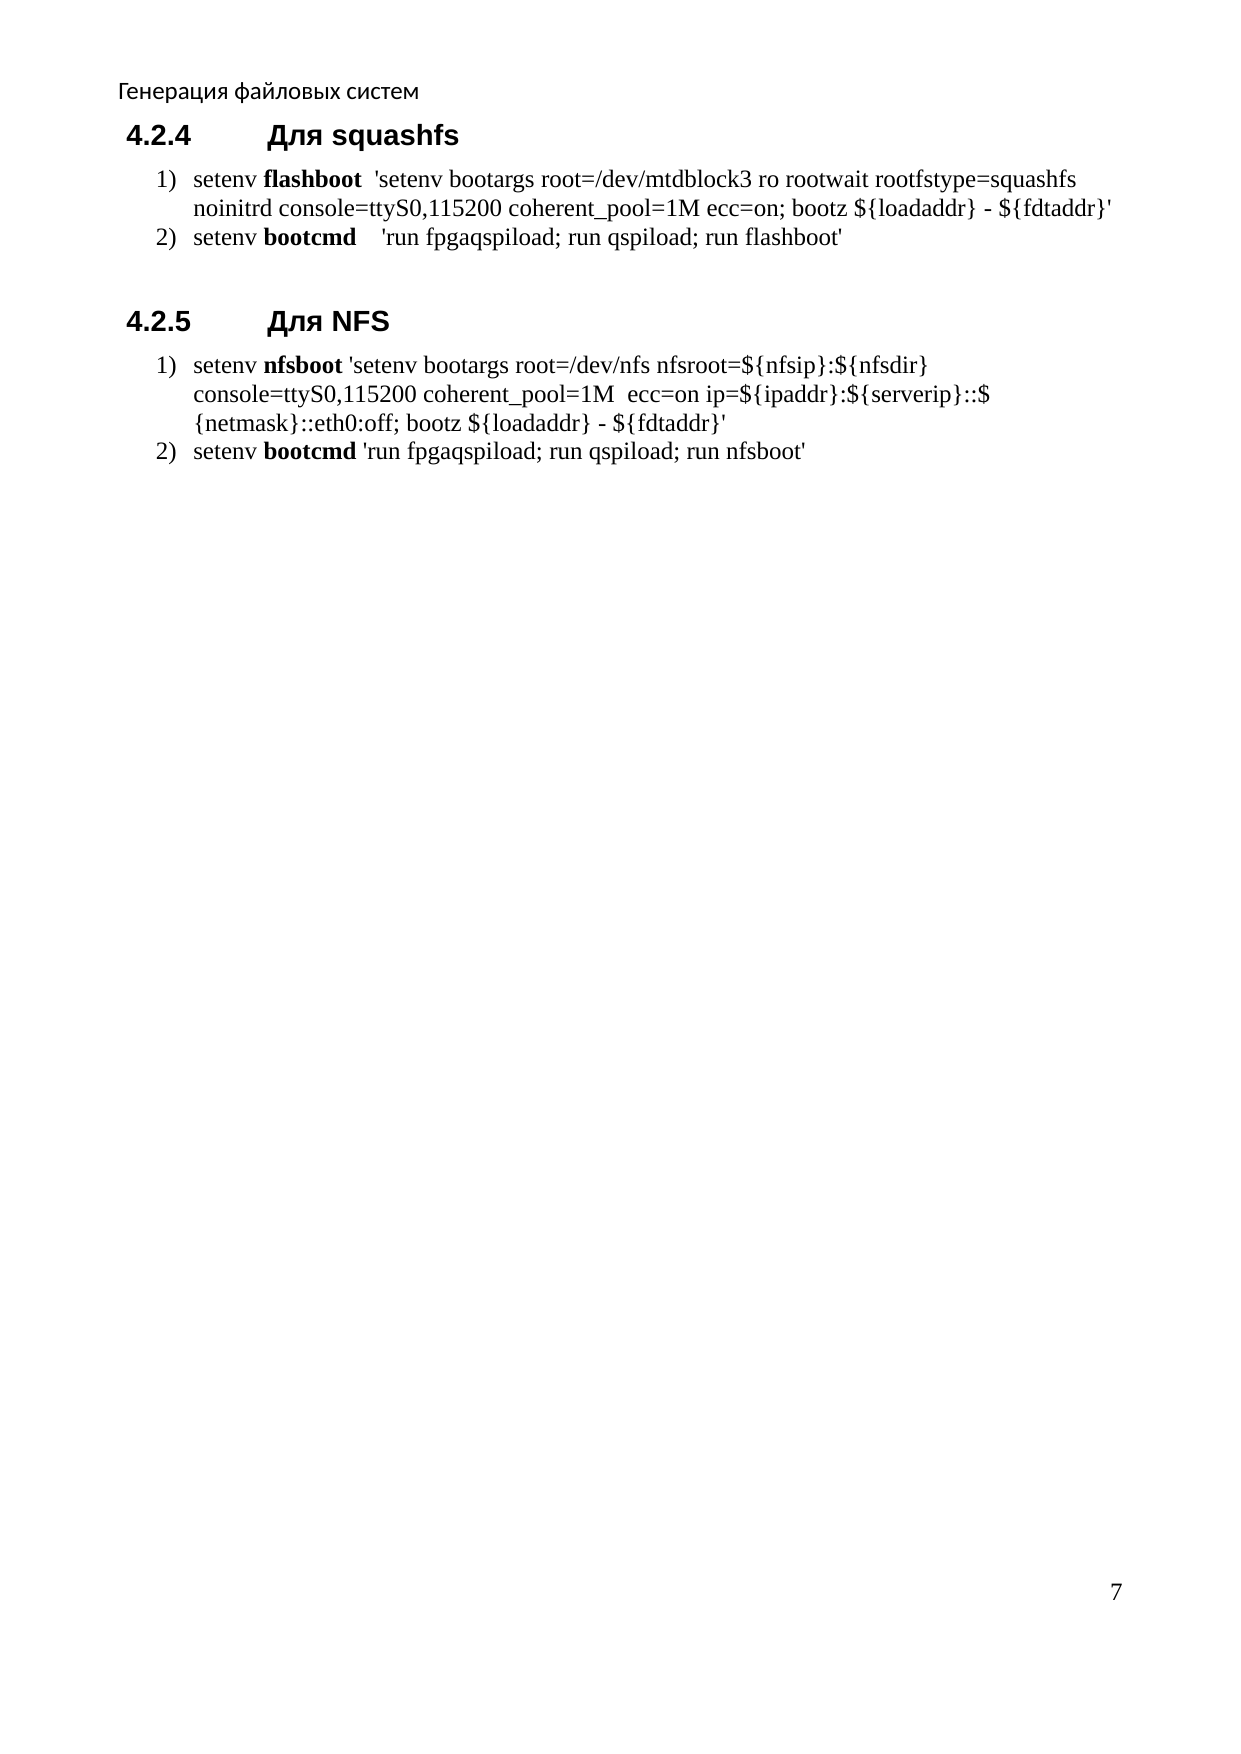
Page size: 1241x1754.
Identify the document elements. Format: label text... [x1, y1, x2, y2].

subtitle Для squashfs [118, 118, 1122, 152]
list setenv bootcmd 'run fpgaqspiload; run qspiload; run nfsboot' [156, 436, 1122, 465]
list setenv bootcmd 'run fpgaqspiload; run qspiload; run flashboot' [156, 222, 1122, 250]
list setenv flashboot 'setenv bootargs root=/dev/mtdblock3 ro rootwait rootfstype=squashfs noinitrd console=ttyS0,115200 coherent_pool=1M ecc=on; bootz ${loadaddr} - ${fdtaddr}' [156, 164, 1122, 222]
list setenv nfsboot 'setenv bootargs root=/dev/nfs nfsroot=${nfsip}:${nfsdir} console=ttyS0,115200 coherent_pool=1M ecc=on ip=${ipaddr}:${serverip}::${netmask}::eth0:off; bootz ${loadaddr} - ${fdtaddr}' [156, 350, 1122, 436]
subtitle Для NFS [118, 304, 1122, 338]
